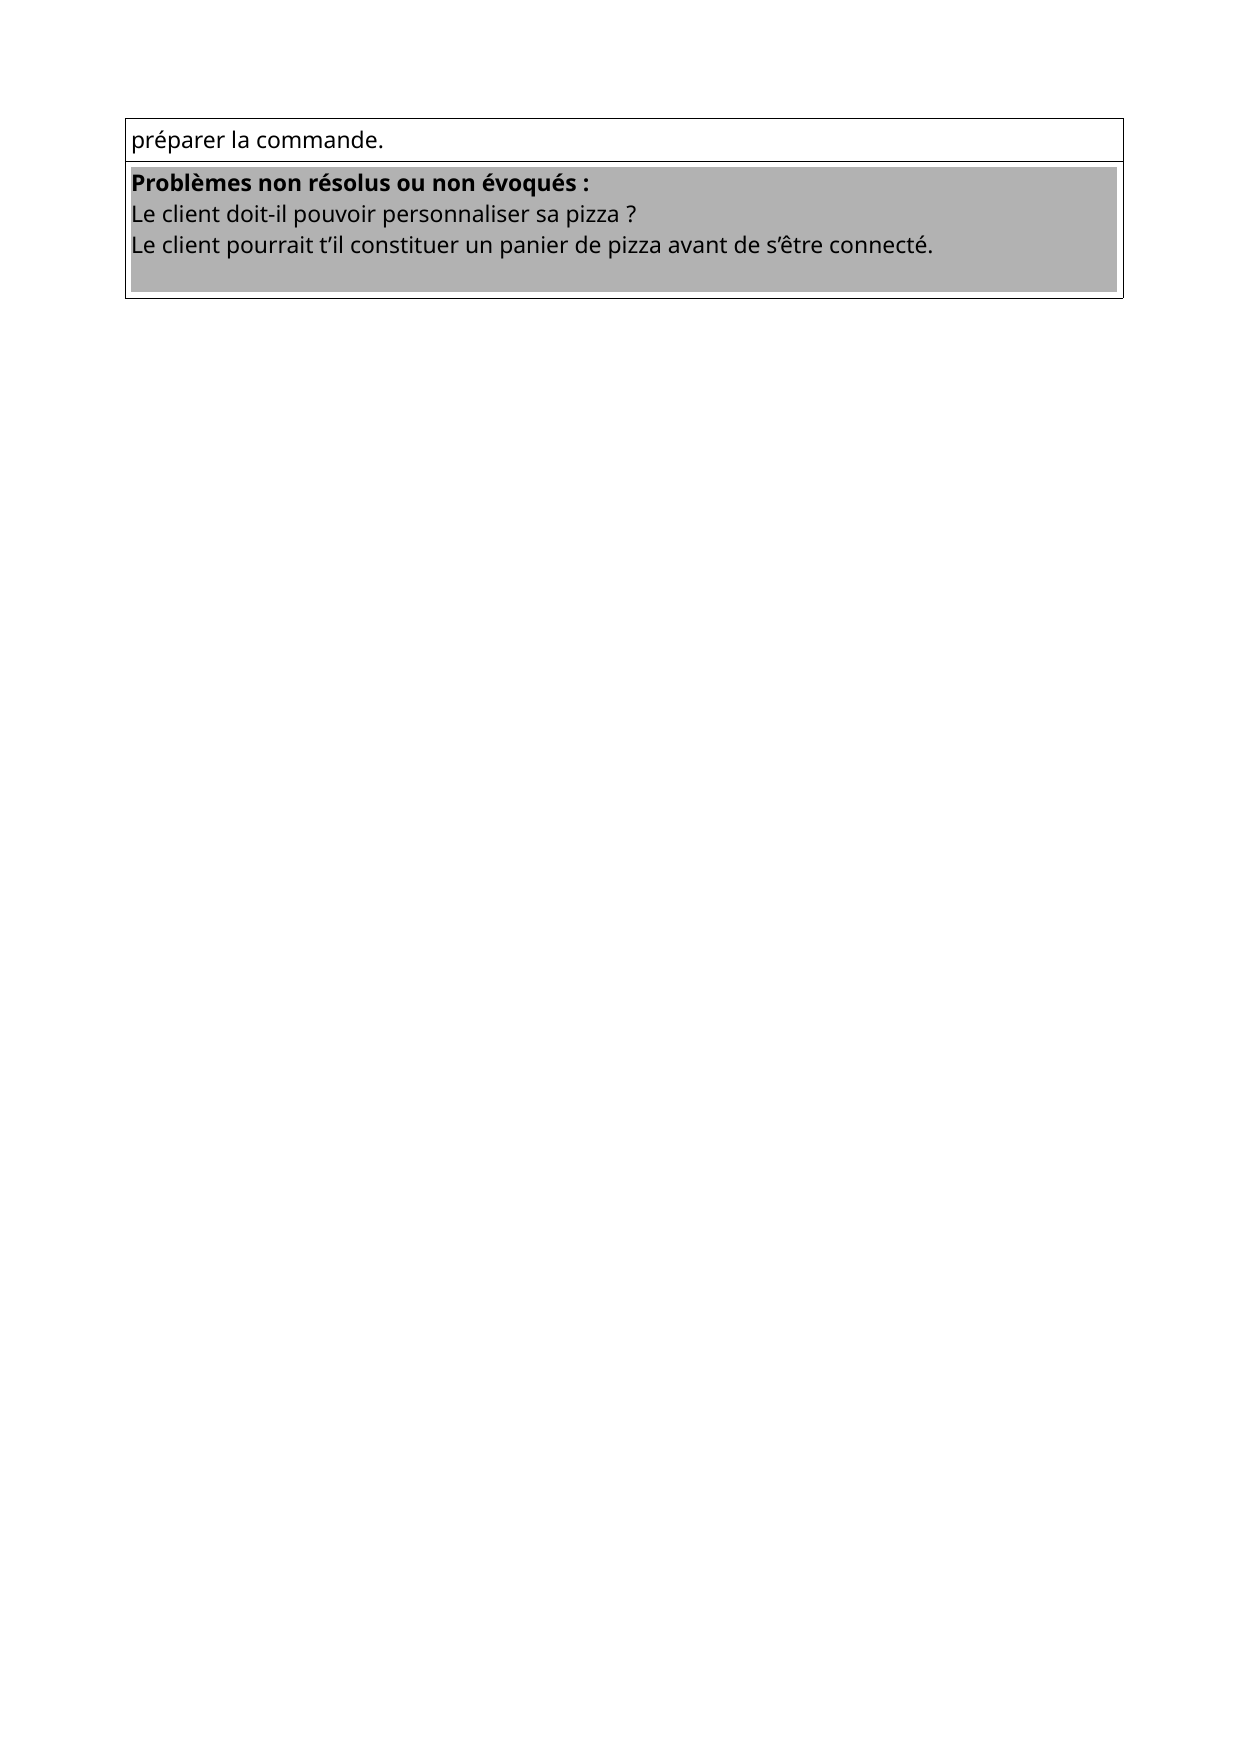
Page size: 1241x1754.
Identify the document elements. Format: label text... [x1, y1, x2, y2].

table_cell préparer la commande. [126, 119, 1123, 161]
table_cell Problèmes non résolus ou non évoqués : Le client doit-il pouvoir personnaliser sa pizza ? Le client pourrait t’il constituer un panier de pizza avant de s’être connecté. [126, 162, 1123, 297]
